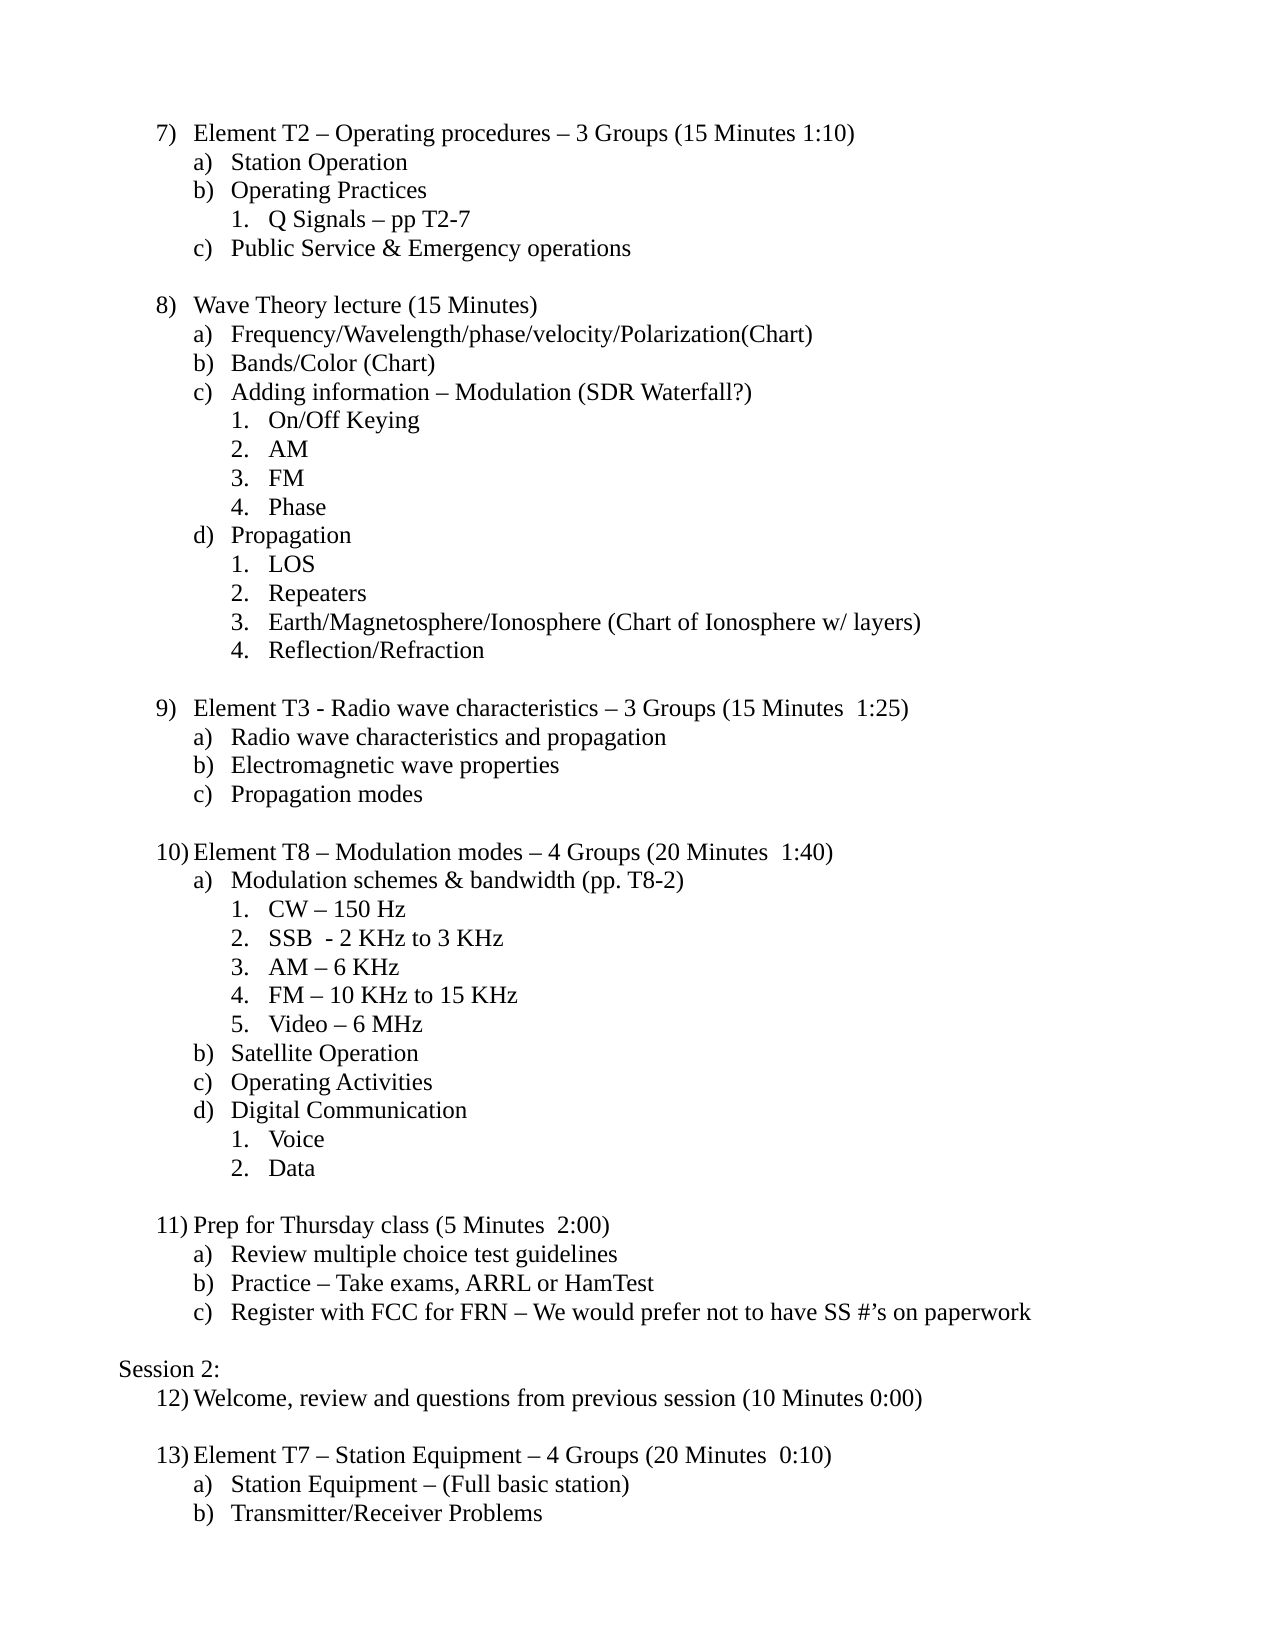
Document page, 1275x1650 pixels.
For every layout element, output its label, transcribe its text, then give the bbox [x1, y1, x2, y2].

list Element T2 – Operating procedures – 3 Groups (15 Minutes 1:10) [156, 118, 1157, 147]
list Satellite Operation [193, 1038, 1157, 1067]
list Prep for Thursday class (5 Minutes 2:00) [156, 1211, 1157, 1239]
list Transmitter/Receiver Problems [193, 1498, 1157, 1527]
list Video – 6 MHz [231, 1009, 1157, 1038]
list Element T7 – Station Equipment – 4 Groups (20 Minutes 0:10) [156, 1441, 1157, 1469]
list Reflection/Refraction [231, 636, 1157, 693]
list On/Off Keying [231, 406, 1157, 434]
list Station Operation [193, 147, 1157, 176]
list FM [231, 463, 1157, 492]
list SSB - 2 KHz to 3 KHz [231, 923, 1157, 952]
list Q Signals – pp T2-7 [231, 204, 1157, 233]
list Public Service & Emergency operations [193, 233, 1157, 291]
list Practice – Take exams, ARRL or HamTest [193, 1268, 1157, 1297]
list Adding information – Modulation (SDR Waterfall?) [193, 377, 1157, 406]
list Modulation schemes & bandwidth (pp. T8-2) [193, 866, 1157, 894]
list Electromagnetic wave properties [193, 751, 1157, 779]
list Phase [231, 492, 1157, 521]
list Register with FCC for FRN – We would prefer not to have SS #’s on paperwork [193, 1297, 1157, 1354]
list Earth/Magnetosphere/Ionosphere (Chart of Ionosphere w/ layers) [231, 607, 1157, 636]
list Repeaters [231, 578, 1157, 607]
list Wave Theory lecture (15 Minutes) [156, 291, 1157, 319]
list Voice [231, 1124, 1157, 1153]
text Session 2: [118, 1354, 1157, 1383]
list Welcome, review and questions from previous session (10 Minutes 0:00) [156, 1383, 1157, 1441]
list Data [231, 1153, 1157, 1211]
list FM – 10 KHz to 15 KHz [231, 981, 1157, 1009]
list Digital Communication [193, 1096, 1157, 1124]
list CW – 150 Hz [231, 894, 1157, 923]
list Bands/Color (Chart) [193, 348, 1157, 377]
list Review multiple choice test guidelines [193, 1239, 1157, 1268]
list Radio wave characteristics and propagation [193, 722, 1157, 751]
list Operating Activities [193, 1067, 1157, 1096]
list Frequency/Wavelength/phase/velocity/Polarization(Chart) [193, 319, 1157, 348]
list AM – 6 KHz [231, 952, 1157, 981]
list Propagation modes [193, 779, 1157, 837]
list LOS [231, 549, 1157, 578]
list Element T8 – Modulation modes – 4 Groups (20 Minutes 1:40) [156, 837, 1157, 866]
list Station Equipment – (Full basic station) [193, 1469, 1157, 1498]
list Element T3 - Radio wave characteristics – 3 Groups (15 Minutes 1:25) [156, 693, 1157, 722]
list Propagation [193, 521, 1157, 549]
list Operating Practices [193, 176, 1157, 204]
list AM [231, 434, 1157, 463]
